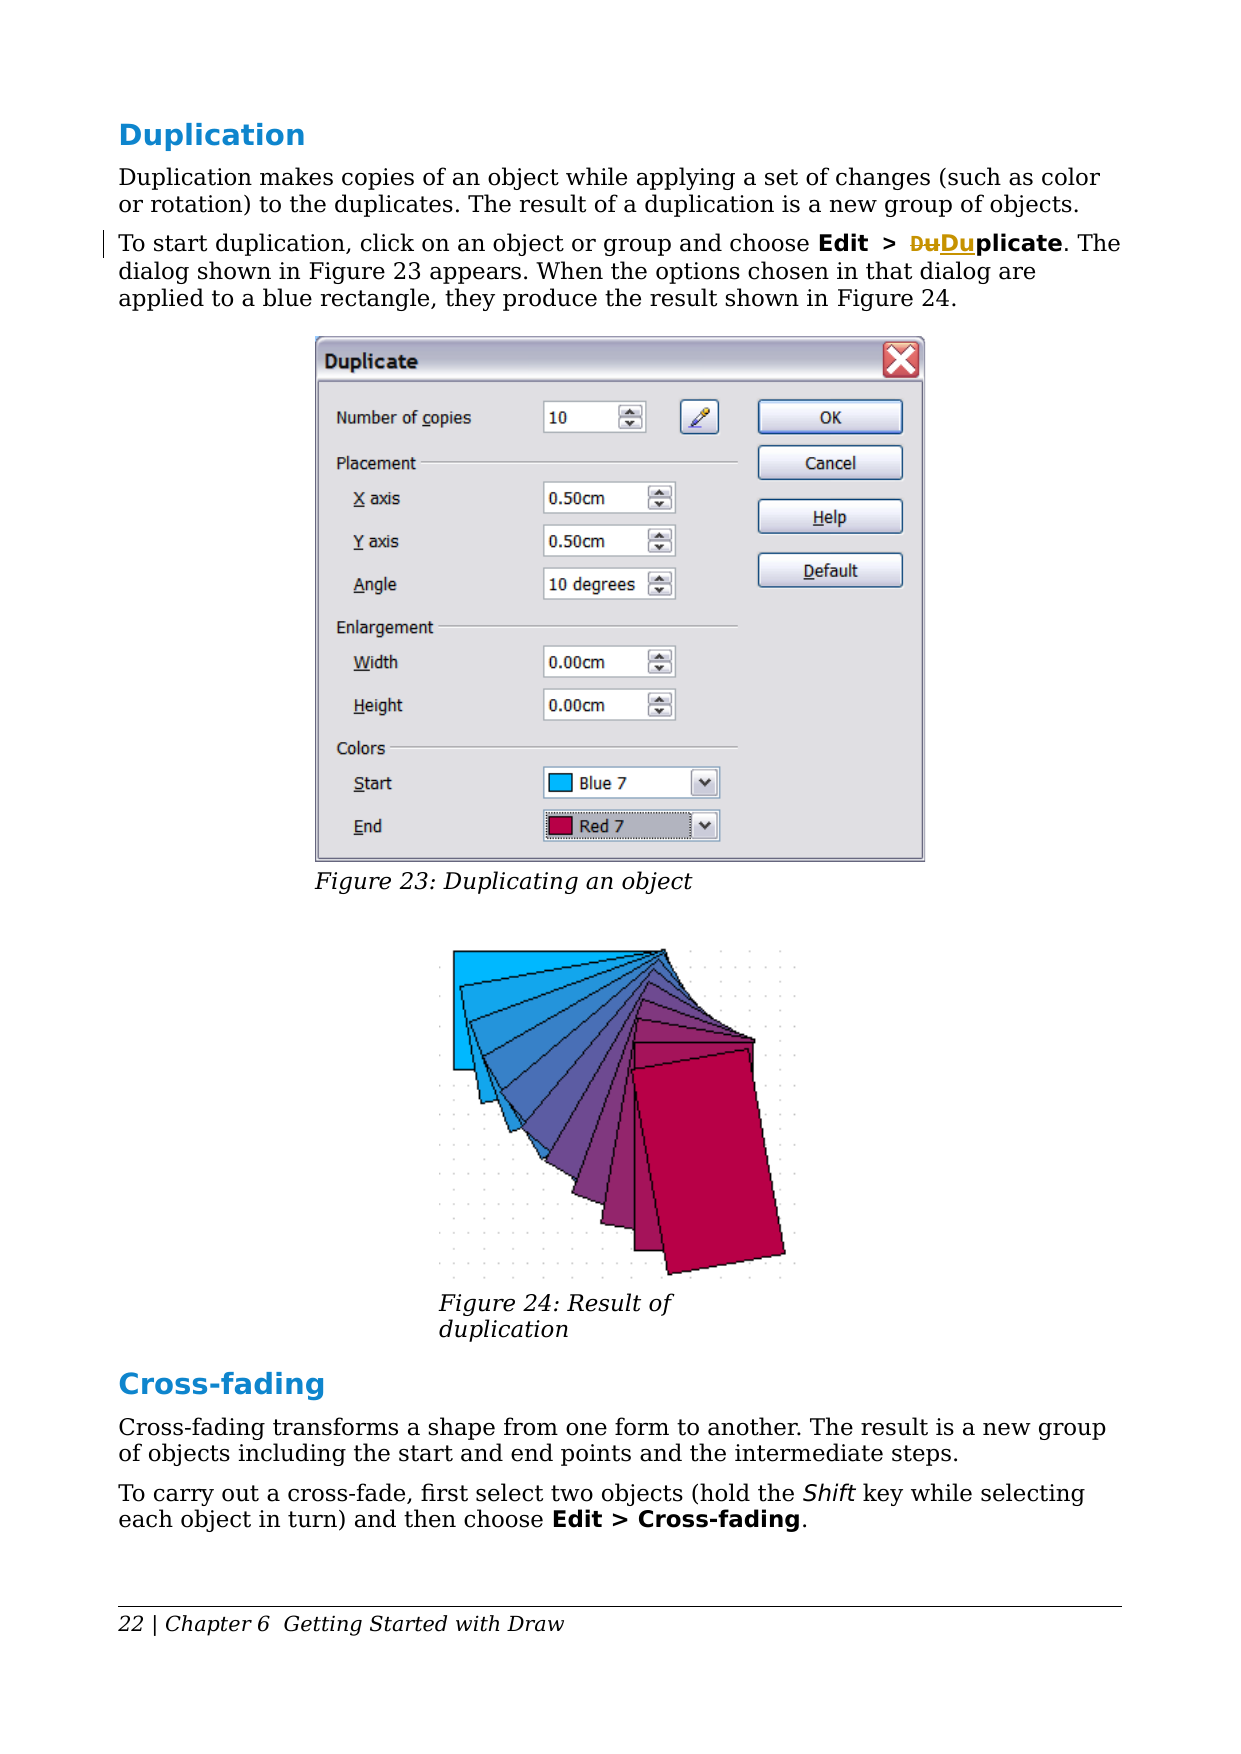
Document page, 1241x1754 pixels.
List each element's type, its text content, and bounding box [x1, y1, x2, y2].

text Cross-fading transforms a shape from one form to another. The result is a new group of objects including the start and end points and the intermediate steps. [118, 1414, 1122, 1467]
subtitle Duplication [118, 118, 1122, 152]
text Duplication makes copies of an object while applying a set of changes (such as color or rotation) to the duplicates. The result of a duplication is a new group of objects. [118, 164, 1122, 218]
picture [439, 938, 802, 1290]
text Figure 24: Result of duplication [439, 1290, 801, 1343]
text To carry out a cross-fade, first select two objects (hold the Shift key while selecting each object in turn) and then choose Edit > Cross-fading. [118, 1480, 1122, 1533]
subtitle Cross-fading [118, 1367, 1122, 1401]
text To start duplication, click on an object or group and choose Edit > Duplicate. The dialog shown in Figure 23 appears. When the options chosen in that dialog are applied to a blue rectangle, they produce the result shown in Figure 24. [118, 230, 1122, 312]
picture [315, 336, 926, 862]
text Figure 23: Duplicating an object [315, 868, 925, 895]
